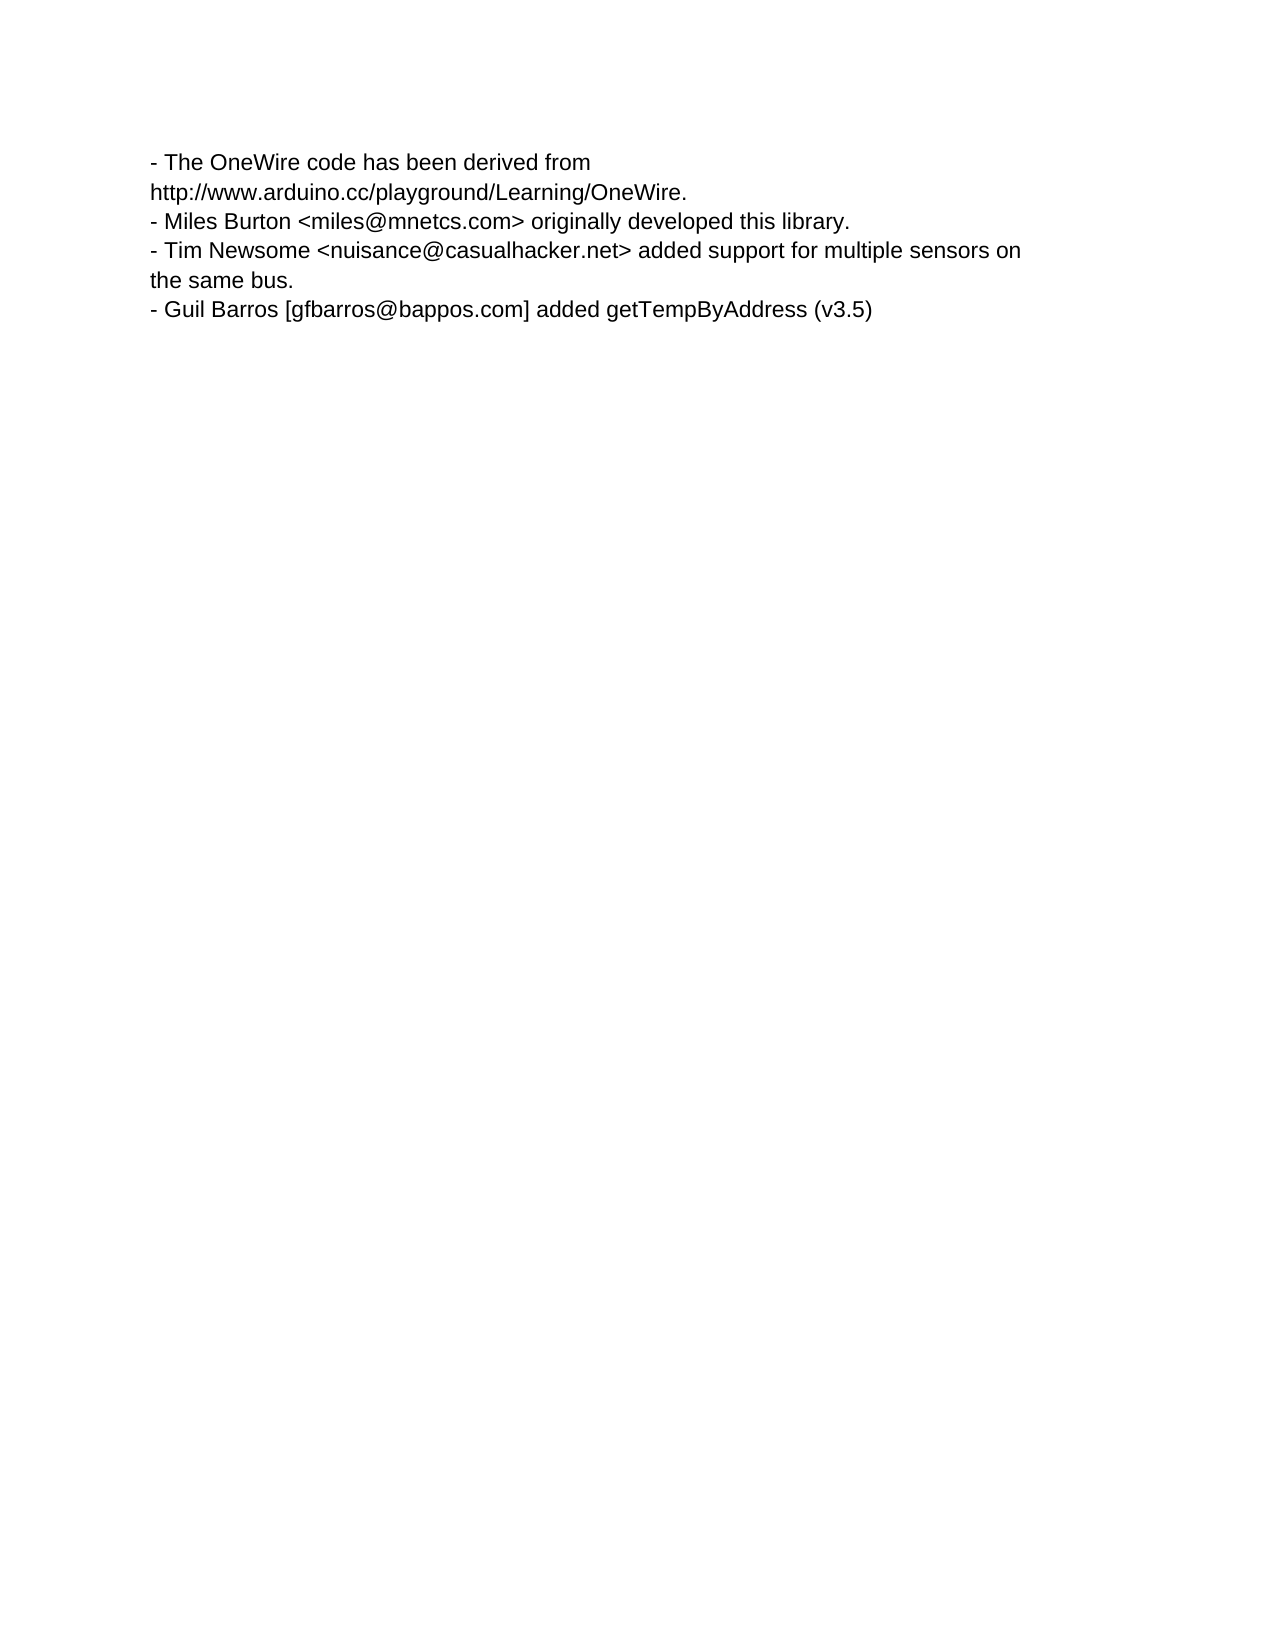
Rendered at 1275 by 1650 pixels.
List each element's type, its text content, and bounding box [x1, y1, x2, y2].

text - Guil Barros [gfbarros@bappos.com] added getTempByAddress (v3.5) [150, 297, 1125, 322]
text http://www.arduino.cc/playground/Learning/OneWire. [150, 179, 1125, 205]
text - Miles Burton <miles@mnetcs.com> originally developed this library. [150, 209, 1125, 234]
text - Tim Newsome <nuisance@casualhacker.net> added support for multiple sensors on [150, 238, 1125, 264]
text the same bus. [150, 267, 1125, 293]
text - The OneWire code has been derived from [150, 150, 1125, 176]
